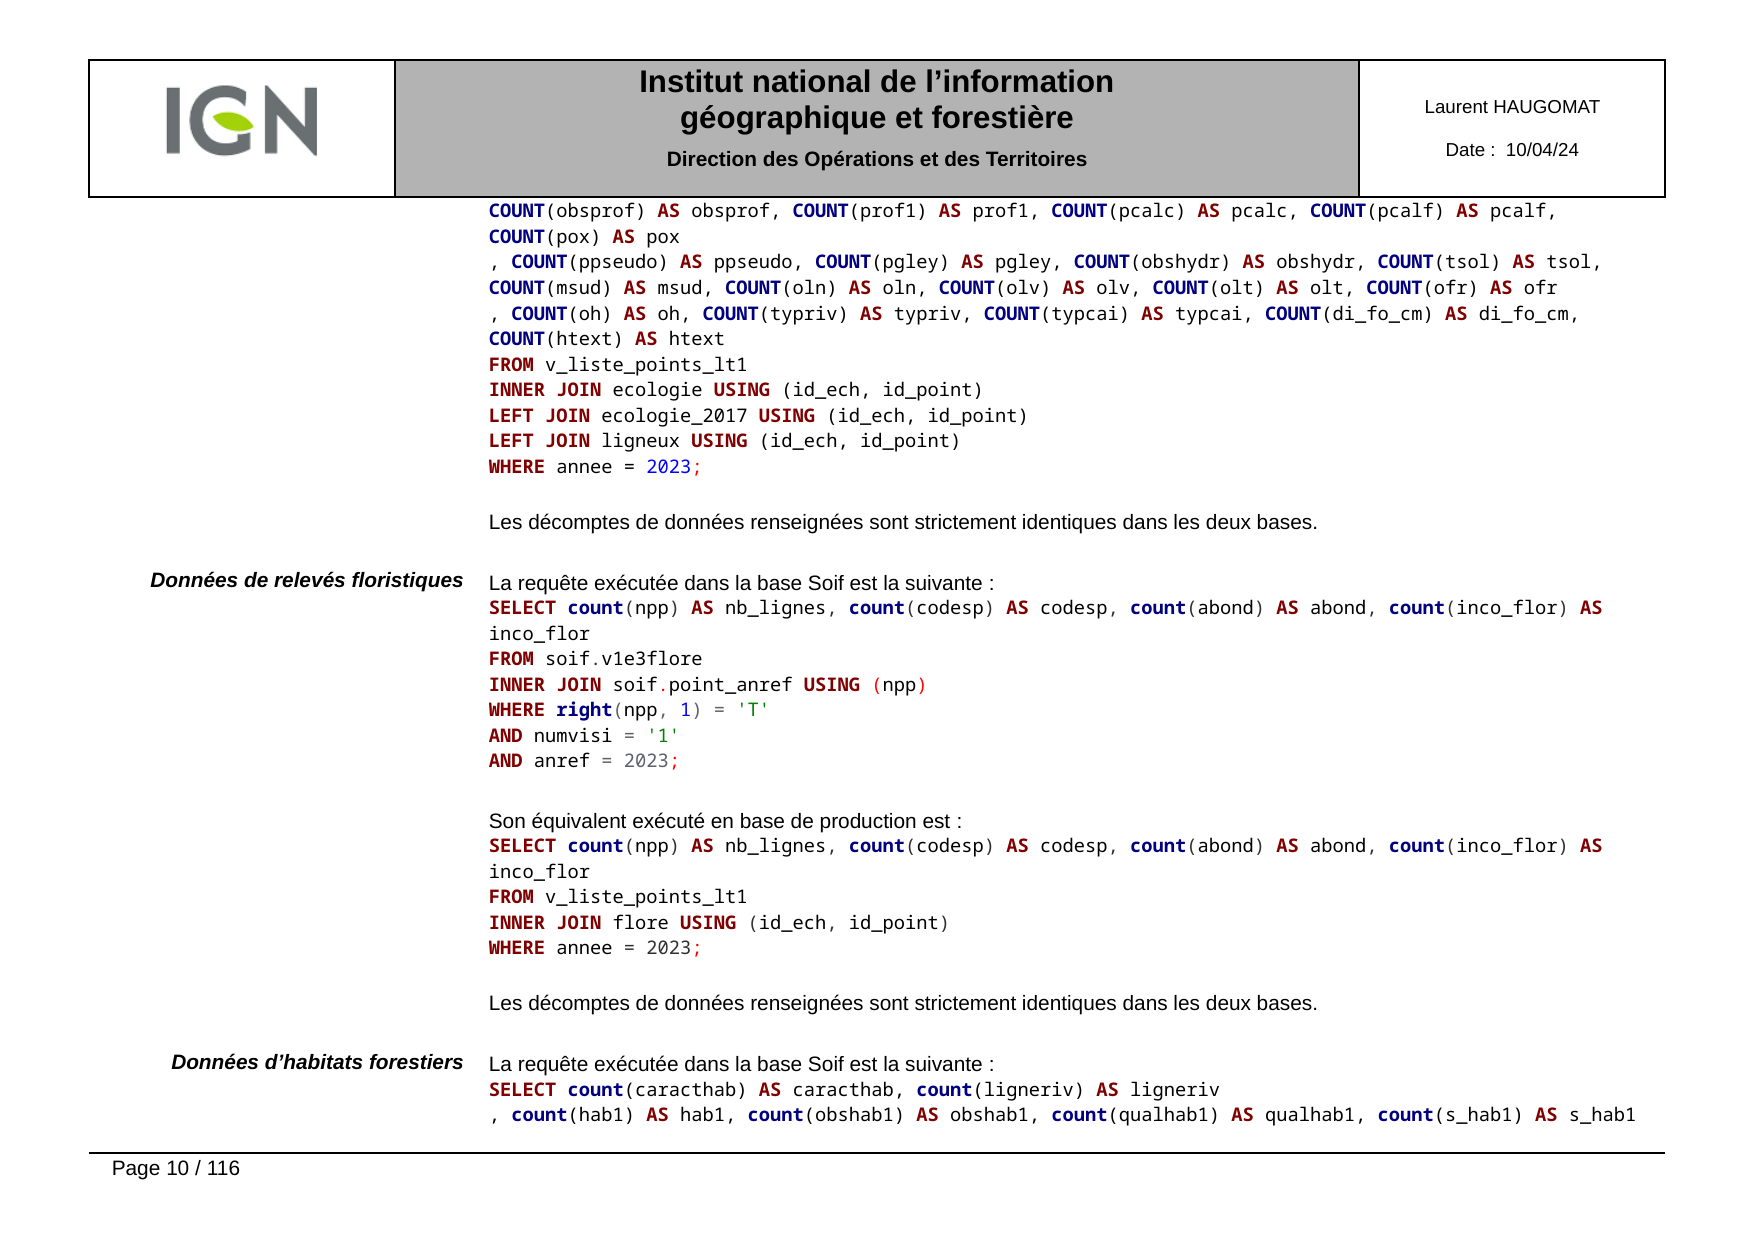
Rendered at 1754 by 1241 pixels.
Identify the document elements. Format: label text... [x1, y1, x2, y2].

table_cell La requête exécutée dans la base Soif est la suivante : SELECT count(npp) AS nb_lignes, count(codesp) AS codesp, count(abond) AS abond, count(inco_flor) AS inco_flor FROM soif.v1e3flore INNER JOIN soif.point_anref USING (npp) WHERE right(npp, 1) = 'T' AND numvisi = '1' AND anref = 2023; Son équivalent exécuté en base de production est : SELECT count(npp) AS nb_lignes, count(codesp) AS codesp, count(abond) AS abond, count(inco_flor) AS inco_flor FROM v_liste_points_lt1 INNER JOIN flore USING (id_ech, id_point) WHERE annee = 2023; Les décomptes de données renseignées sont strictement identiques dans les deux bases. [483, 567, 1665, 1049]
table_cell [89, 198, 483, 567]
table_cell Données de relevés floristiques [89, 567, 483, 1049]
table_cell La requête exécutée dans la base Soif est la suivante : SELECT count(caracthab) AS caracthab, count(ligneriv) AS ligneriv , count(hab1) AS hab1, count(obshab1) AS obshab1, count(qualhab1) AS qualhab1, count(s_hab1) AS s_hab1 [483, 1049, 1665, 1133]
picture [141, 62, 343, 180]
table_cell COUNT(obsprof) AS obsprof, COUNT(prof1) AS prof1, COUNT(pcalc) AS pcalc, COUNT(pcalf) AS pcalf, COUNT(pox) AS pox , COUNT(ppseudo) AS ppseudo, COUNT(pgley) AS pgley, COUNT(obshydr) AS obshydr, COUNT(tsol) AS tsol, COUNT(msud) AS msud, COUNT(oln) AS oln, COUNT(olv) AS olv, COUNT(olt) AS olt, COUNT(ofr) AS ofr , COUNT(oh) AS oh, COUNT(typriv) AS typriv, COUNT(typcai) AS typcai, COUNT(di_fo_cm) AS di_fo_cm, COUNT(htext) AS htext FROM v_liste_points_lt1 INNER JOIN ecologie USING (id_ech, id_point) LEFT JOIN ecologie_2017 USING (id_ech, id_point) LEFT JOIN ligneux USING (id_ech, id_point) WHERE annee = 2023; Les décomptes de données renseignées sont strictement identiques dans les deux bases. [483, 198, 1665, 567]
table_cell Données d’habitats forestiers [89, 1049, 483, 1133]
